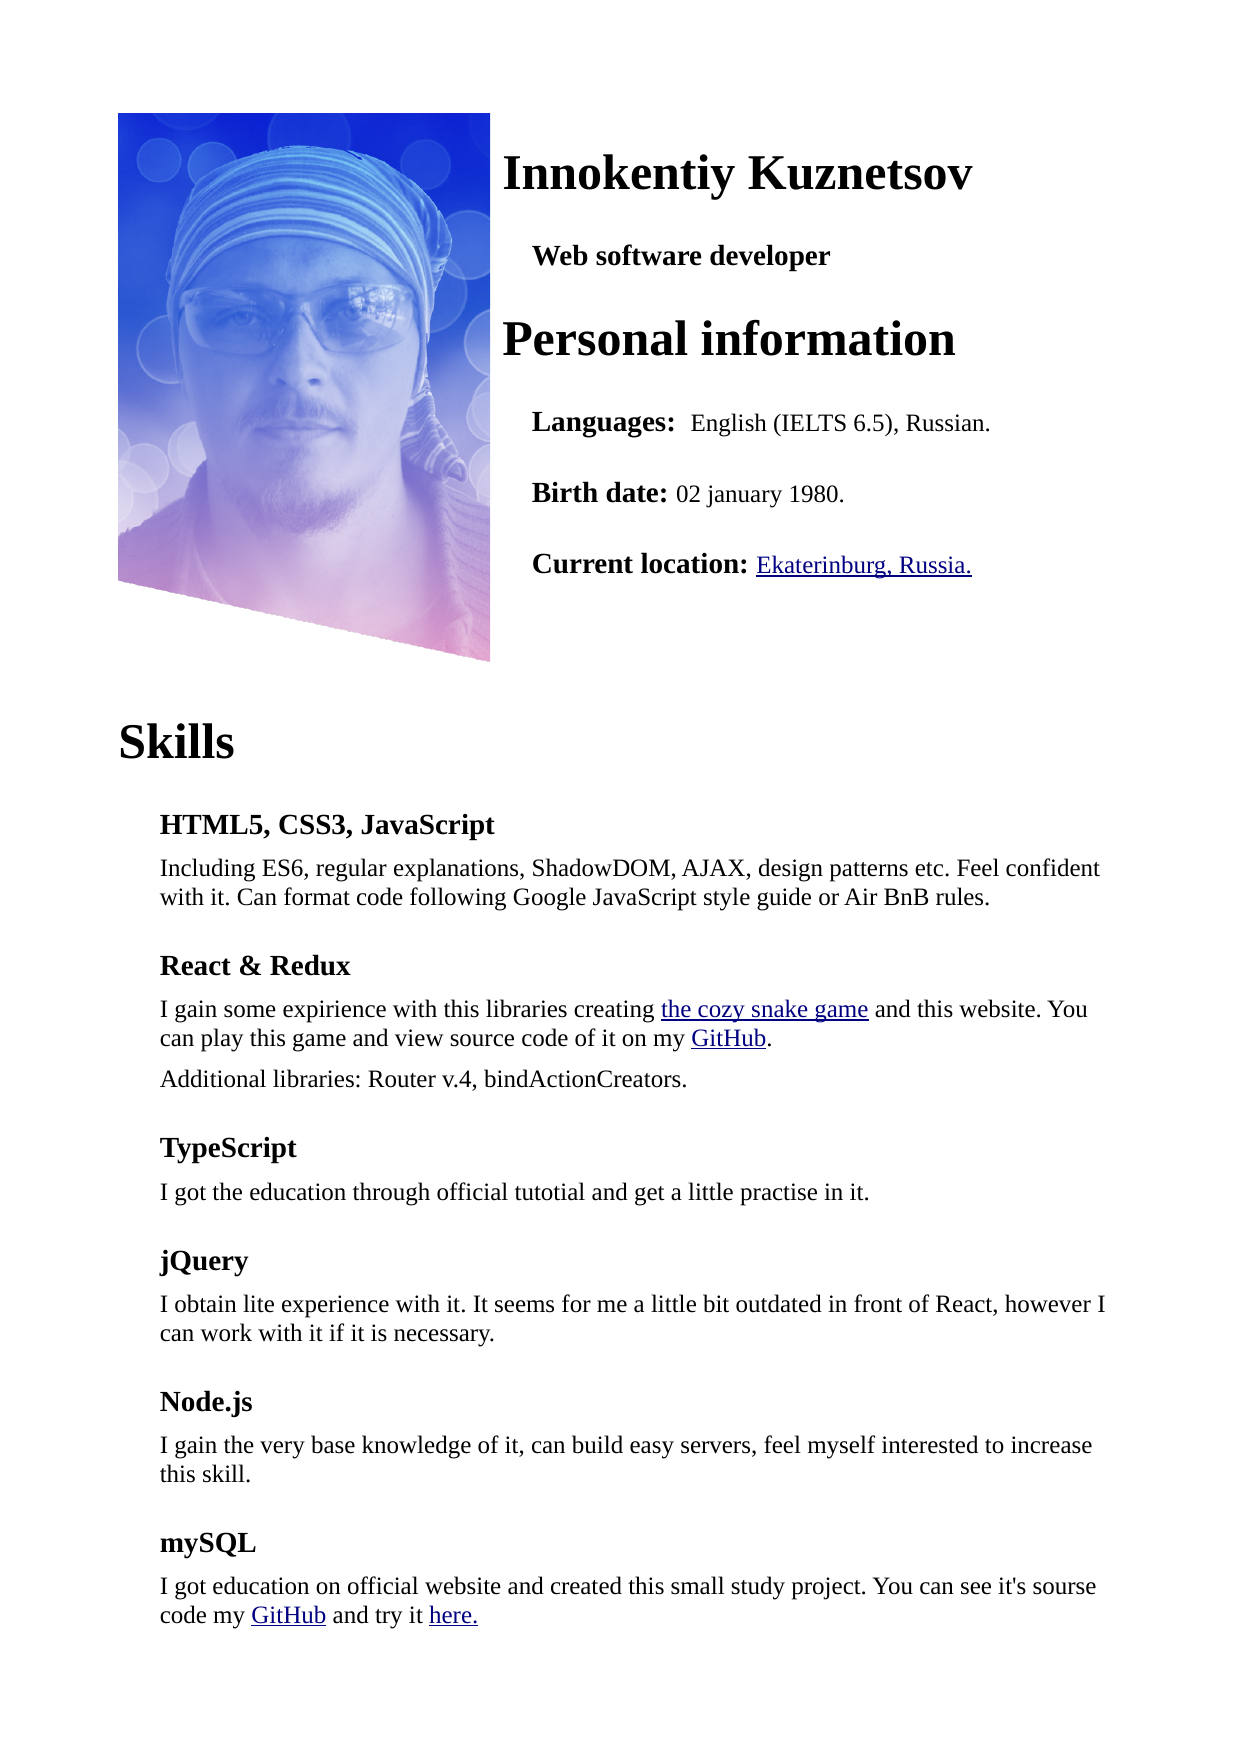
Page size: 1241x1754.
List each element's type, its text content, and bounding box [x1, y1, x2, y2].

subtitle jQuery [159, 1243, 1122, 1276]
picture [118, 113, 491, 662]
subtitle React & Redux [159, 948, 1122, 982]
subtitle mySQL [159, 1525, 1122, 1558]
subtitle Innokentiy Kuznetsov [491, 143, 1122, 201]
subtitle Languages: English (IELTS 6.5), Russian. [491, 404, 1122, 438]
text Including ES6, regular explanations, ShadowDOM, AJAX, design patterns etc. Feel confident with it. Can format code following Google JavaScript style guide or Air BnB rules. [159, 853, 1122, 911]
text Additional libraries: Router v.4, bindActionCreators. [159, 1064, 1122, 1093]
subtitle Birth date: 02 january 1980. [491, 475, 1122, 509]
subtitle Current location: Ekaterinburg, Russia. [491, 546, 1122, 580]
text I got education on official website and created this small study project. You can see it's sourse code my GitHub and try it here. [159, 1571, 1122, 1628]
text I obtain lite experience with it. It seems for me a little bit outdated in front of React, however I can work with it if it is necessary. [159, 1289, 1122, 1346]
subtitle TypeScript [159, 1131, 1122, 1164]
subtitle HTML5, CSS3, JavaScript [159, 807, 1122, 841]
subtitle Node.js [159, 1384, 1122, 1417]
subtitle Skills [118, 712, 1122, 770]
text I gain some expirience with this libraries creating the cozy snake game and this website. You can play this game and view source code of it on my GitHub. [159, 994, 1122, 1052]
subtitle Personal information [491, 309, 1122, 367]
text I got the education through official tutotial and get a little practise in it. [159, 1177, 1122, 1205]
subtitle Web software developer [491, 238, 1122, 272]
text I gain the very base knowledge of it, can build easy servers, feel myself interested to increase this skill. [159, 1430, 1122, 1487]
